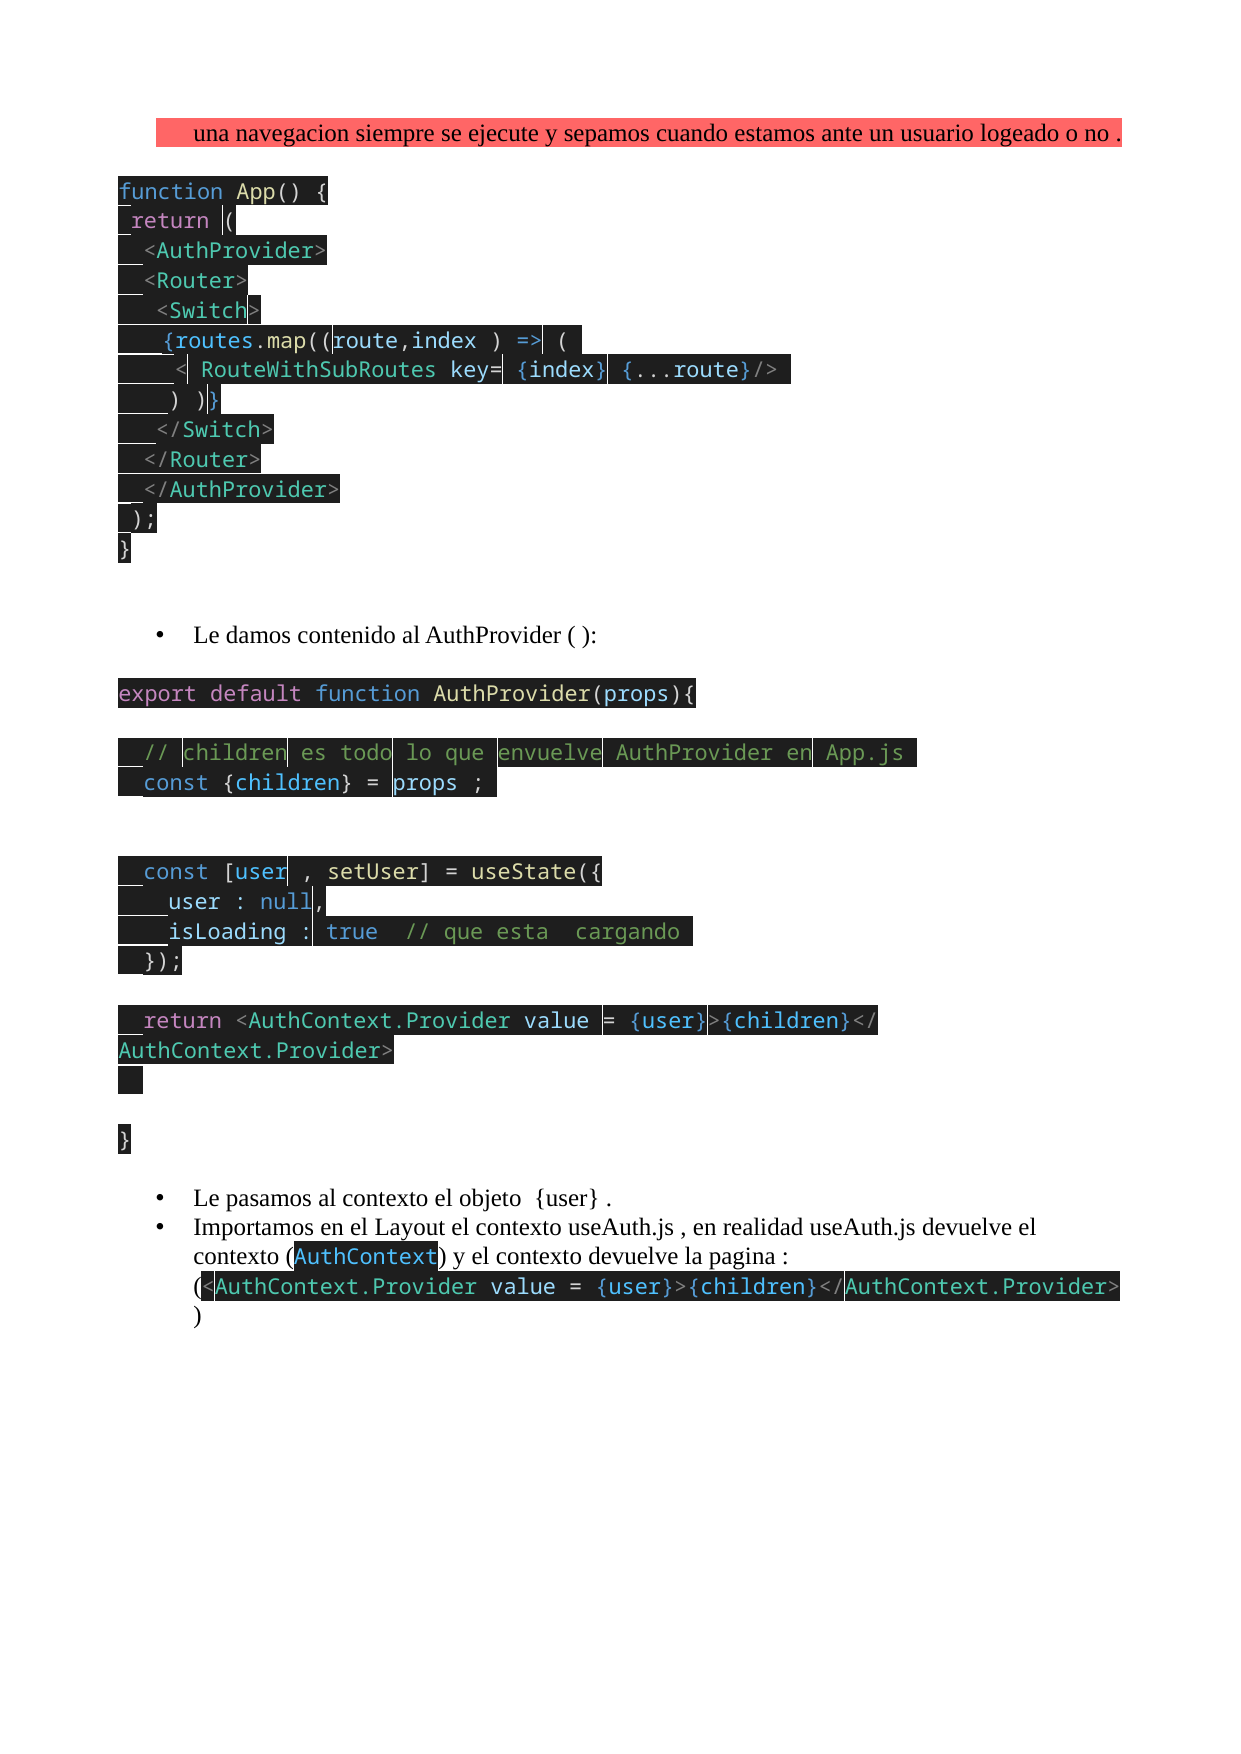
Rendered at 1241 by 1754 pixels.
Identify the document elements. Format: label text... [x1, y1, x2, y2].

text </AuthProvider> [118, 473, 1122, 503]
text }); [118, 946, 1122, 975]
text isLoading : true // que esta cargando [118, 916, 1122, 946]
text {routes.map((route,index ) => ( [118, 324, 1122, 354]
text <Router> [118, 265, 1122, 295]
text user : null, [118, 886, 1122, 916]
text } [118, 1124, 1122, 1154]
list Le pasamos al contexto el objeto {user} . [156, 1183, 1122, 1212]
list Le damos contenido al AuthProvider ( ): [156, 620, 1122, 649]
text return <AuthContext.Provider value = {user}>{children}</AuthContext.Provider> [118, 1005, 1122, 1064]
text <AuthProvider> [118, 235, 1122, 265]
text } [118, 533, 1122, 563]
text < RouteWithSubRoutes key= {index} {...route}/> [118, 354, 1122, 384]
text ); [118, 503, 1122, 533]
text </Switch> [118, 414, 1122, 444]
text export default function AuthProvider(props){ [118, 678, 1122, 708]
text function App() { [118, 176, 1122, 205]
text <Switch> [118, 295, 1122, 324]
list una navegacion siempre se ejecute y sepamos cuando estamos ante un usuario logeado o no . [156, 118, 1122, 147]
text </Router> [118, 444, 1122, 473]
text // children es todo lo que envuelve AuthProvider en App.js [118, 737, 1122, 767]
text const {children} = props ; [118, 767, 1122, 797]
text return ( [118, 205, 1122, 235]
list Importamos en el Layout el contexto useAuth.js , en realidad useAuth.js devuelve el contexto (AuthContext) y el contexto devuelve la pagina : (<AuthContext.Provider value = {user}>{children}</AuthContext.Provider>) [156, 1212, 1122, 1329]
text const [user , setUser] = useState({ [118, 856, 1122, 886]
text ) )} [118, 384, 1122, 414]
